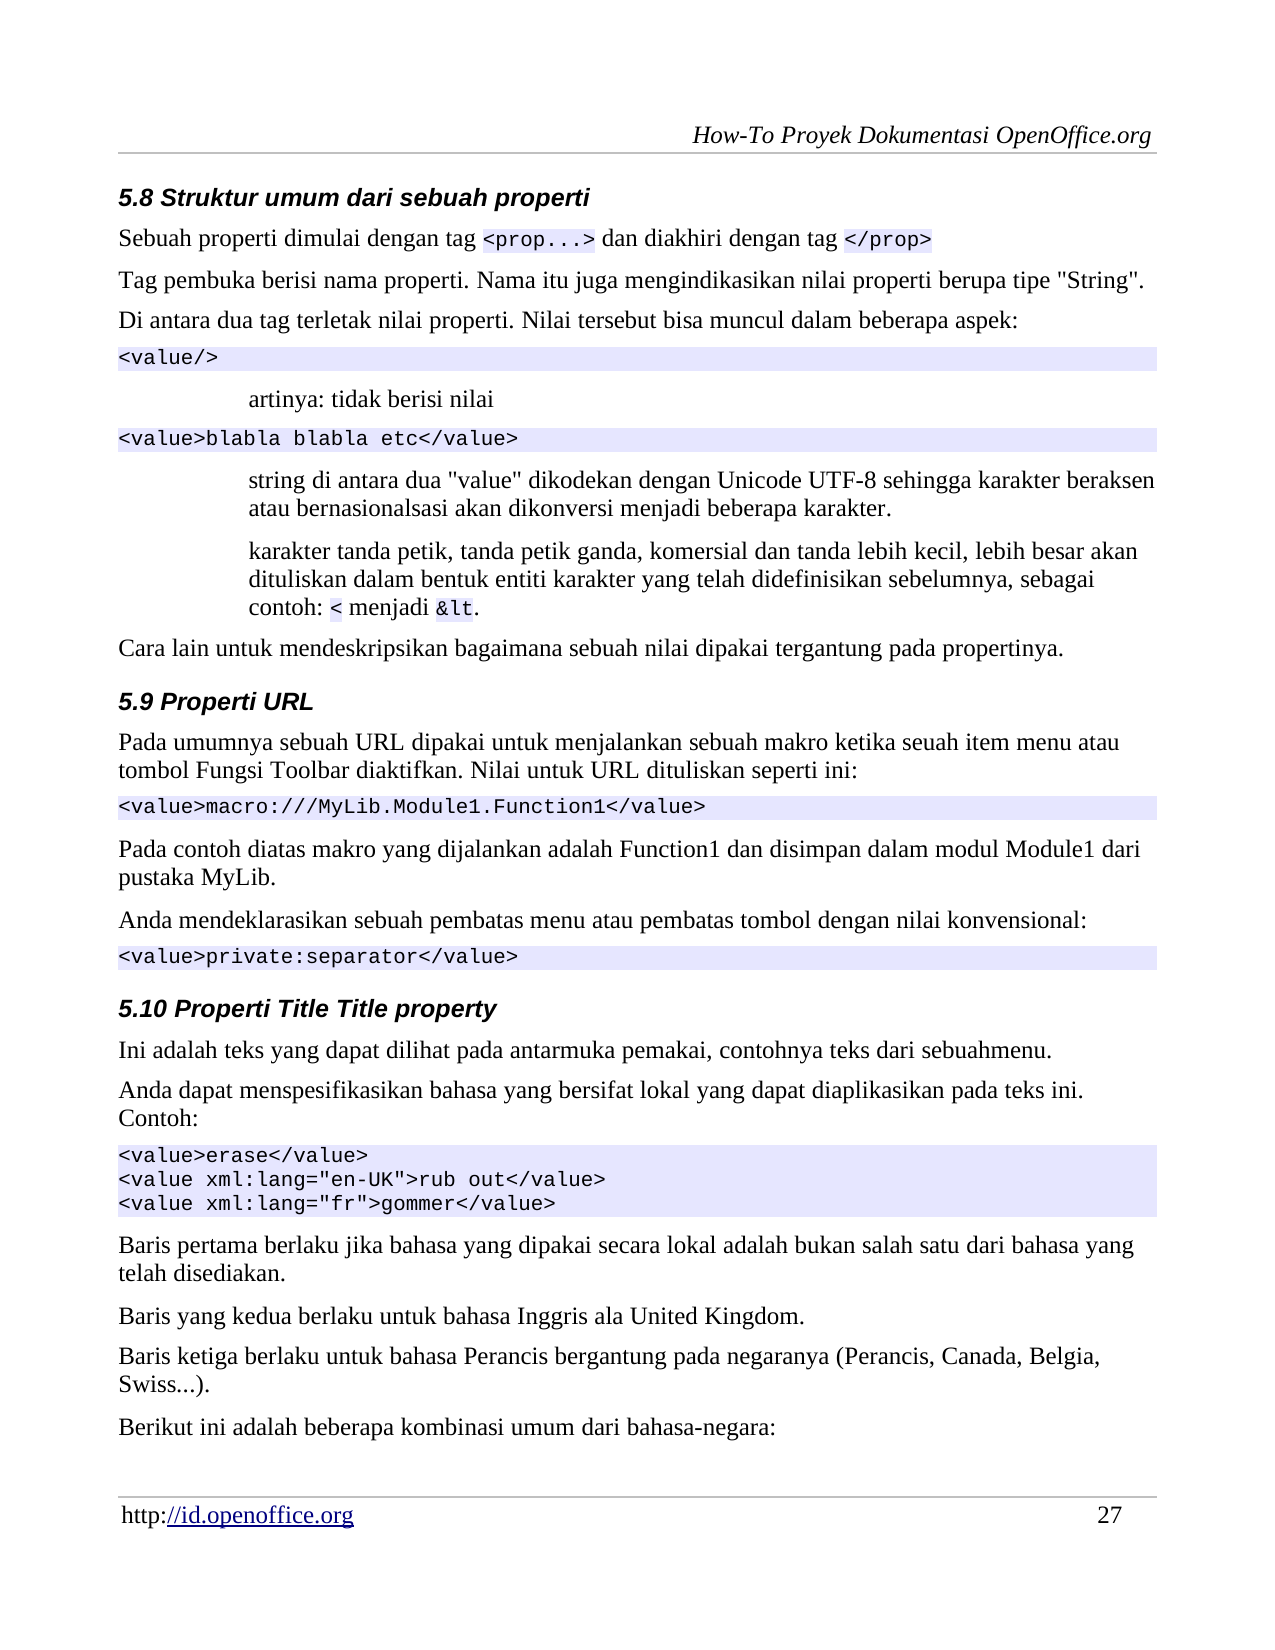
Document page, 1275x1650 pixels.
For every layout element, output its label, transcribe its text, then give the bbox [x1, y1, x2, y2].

text <value>macro:///MyLib.Module1.Function1</value> [118, 796, 1157, 820]
text <value xml:lang="fr">gommer</value> [118, 1193, 1157, 1217]
text Anda dapat menspesifikasikan bahasa yang bersifat lokal yang dapat diaplikasikan pada teks ini. Contoh: [118, 1076, 1157, 1132]
text <value>blabla blabla etc</value> [118, 428, 1157, 452]
text karakter tanda petik, tanda petik ganda, komersial dan tanda lebih kecil, lebih besar akan dituliskan dalam bentuk entiti karakter yang telah didefinisikan sebelumnya, sebagai contoh: < menjadi &lt. [248, 537, 1157, 622]
text <value>private:separator</value> [118, 946, 1157, 970]
text Baris ketiga berlaku untuk bahasa Perancis bergantung pada negaranya (Perancis, Canada, Belgia, Swiss...). [118, 1342, 1157, 1398]
text Ini adalah teks yang dapat dilihat pada antarmuka pemakai, contohnya teks dari sebuahmenu. [118, 1036, 1157, 1064]
text Pada umumnya sebuah URL dipakai untuk menjalankan sebuah makro ketika seuah item menu atau tombol Fungsi Toolbar diaktifkan. Nilai untuk URL dituliskan seperti ini: [118, 728, 1157, 784]
text Baris yang kedua berlaku untuk bahasa Inggris ala United Kingdom. [118, 1302, 1157, 1330]
subtitle Struktur umum dari sebuah properti [118, 183, 1157, 212]
text Pada contoh diatas makro yang dijalankan adalah Function1 dan disimpan dalam modul Module1 dari pustaka MyLib. [118, 835, 1157, 891]
text Anda mendeklarasikan sebuah pembatas menu atau pembatas tombol dengan nilai konvensional: [118, 906, 1157, 934]
text <value>erase</value> [118, 1145, 1157, 1169]
text Tag pembuka berisi nama properti. Nama itu juga mengindikasikan nilai properti berupa tipe "String". [118, 266, 1157, 293]
text Sebuah properti dimulai dengan tag <prop...> dan diakhiri dengan tag </prop> [118, 224, 1157, 253]
text string di antara dua "value" dikodekan dengan Unicode UTF-8 sehingga karakter beraksen atau bernasionalsasi akan dikonversi menjadi beberapa karakter. [248, 466, 1157, 522]
text Baris pertama berlaku jika bahasa yang dipakai secara lokal adalah bukan salah satu dari bahasa yang telah disediakan. [118, 1231, 1157, 1287]
text <value/> [118, 347, 1157, 371]
subtitle Properti URL [118, 687, 1157, 715]
text Cara lain untuk mendeskripsikan bagaimana sebuah nilai dipakai tergantung pada propertinya. [118, 634, 1157, 662]
text Berikut ini adalah beberapa kombinasi umum dari bahasa-negara: [118, 1413, 1157, 1441]
text artinya: tidak berisi nilai [248, 385, 1157, 413]
text <value xml:lang="en-UK">rub out</value> [118, 1169, 1157, 1193]
subtitle Properti Title Title property [118, 995, 1157, 1023]
text Di antara dua tag terletak nilai properti. Nilai tersebut bisa muncul dalam beberapa aspek: [118, 306, 1157, 334]
